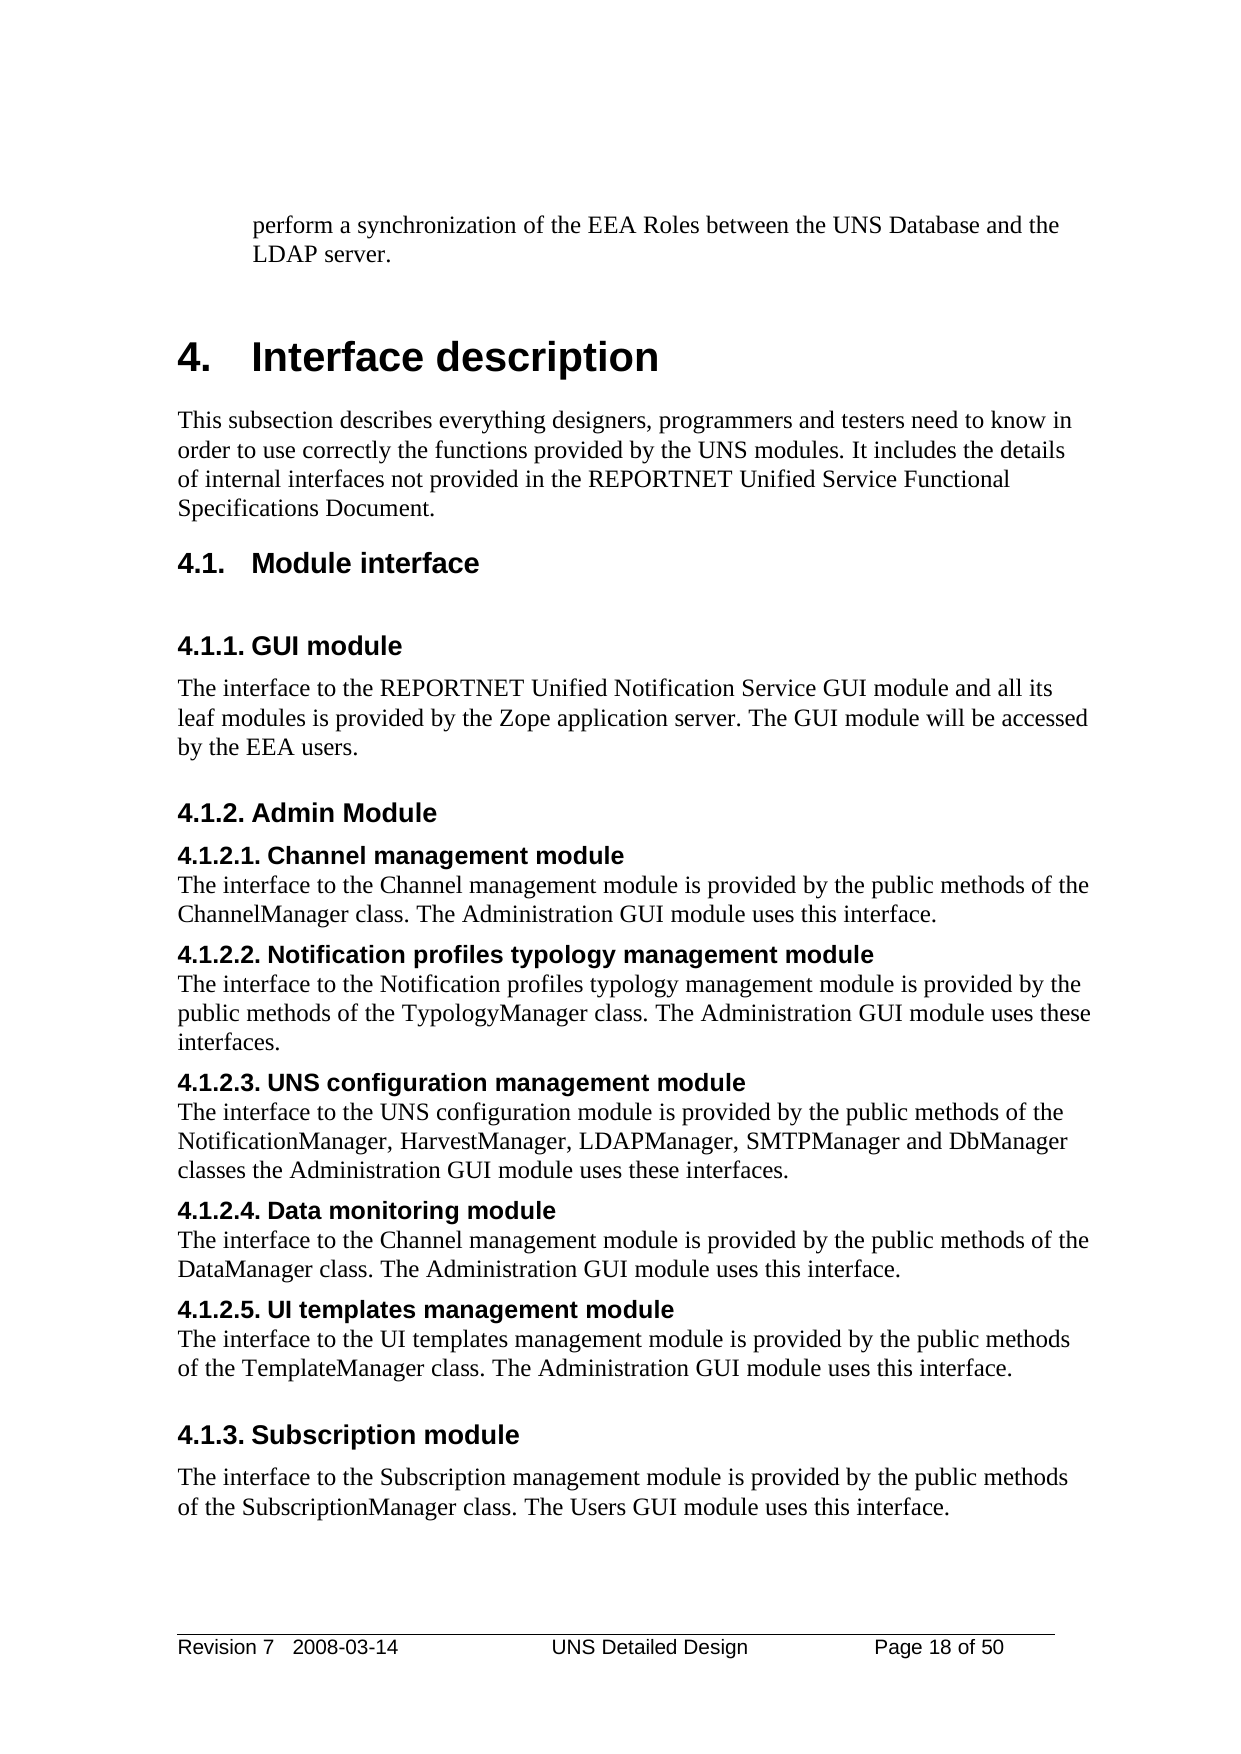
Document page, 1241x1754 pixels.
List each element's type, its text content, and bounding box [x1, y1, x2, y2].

subtitle Data monitoring module [177, 1196, 1092, 1225]
text The interface to the REPORTNET Unified Notification Service GUI module and all its leaf modules is provided by the Zope application server. The GUI module will be accessed by the EEA users. [177, 673, 1092, 761]
subtitle Notification profiles typology management module [177, 940, 1092, 969]
subtitle Interface description [177, 333, 1092, 381]
subtitle UNS configuration management module [177, 1068, 1092, 1097]
text The interface to the UI templates management module is provided by the public methods of the TemplateManager class. The Administration GUI module uses this interface. [177, 1324, 1092, 1382]
subtitle Subscription module [177, 1419, 1092, 1450]
text The interface to the UNS configuration module is provided by the public methods of the NotificationManager, HarvestManager, LDAPManager, SMTPManager and DbManager classes the Administration GUI module uses these interfaces. [177, 1097, 1092, 1184]
text The interface to the Subscription management module is provided by the public methods of the SubscriptionManager class. The Users GUI module uses this interface. [177, 1462, 1092, 1520]
text The interface to the Notification profiles typology management module is provided by the public methods of the TypologyManager class. The Administration GUI module uses these interfaces. [177, 969, 1092, 1056]
text This subsection describes everything designers, programmers and testers need to know in order to use correctly the functions provided by the UNS modules. It includes the details of internal interfaces not provided in the REPORTNET Unified Service Functional Specifications Document. [177, 405, 1092, 522]
text The interface to the Channel management module is provided by the public methods of the ChannelManager class. The Administration GUI module uses this interface. [177, 870, 1092, 928]
list perform a synchronization of the EEA Roles between the UNS Database and the LDAP server. [215, 210, 1092, 268]
text The interface to the Channel management module is provided by the public methods of the DataManager class. The Administration GUI module uses this interface. [177, 1225, 1092, 1283]
subtitle Channel management module [177, 841, 1092, 870]
subtitle Admin Module [177, 797, 1092, 828]
subtitle Module interface [177, 546, 1092, 580]
subtitle GUI module [177, 630, 1092, 661]
subtitle UI templates management module [177, 1295, 1092, 1324]
